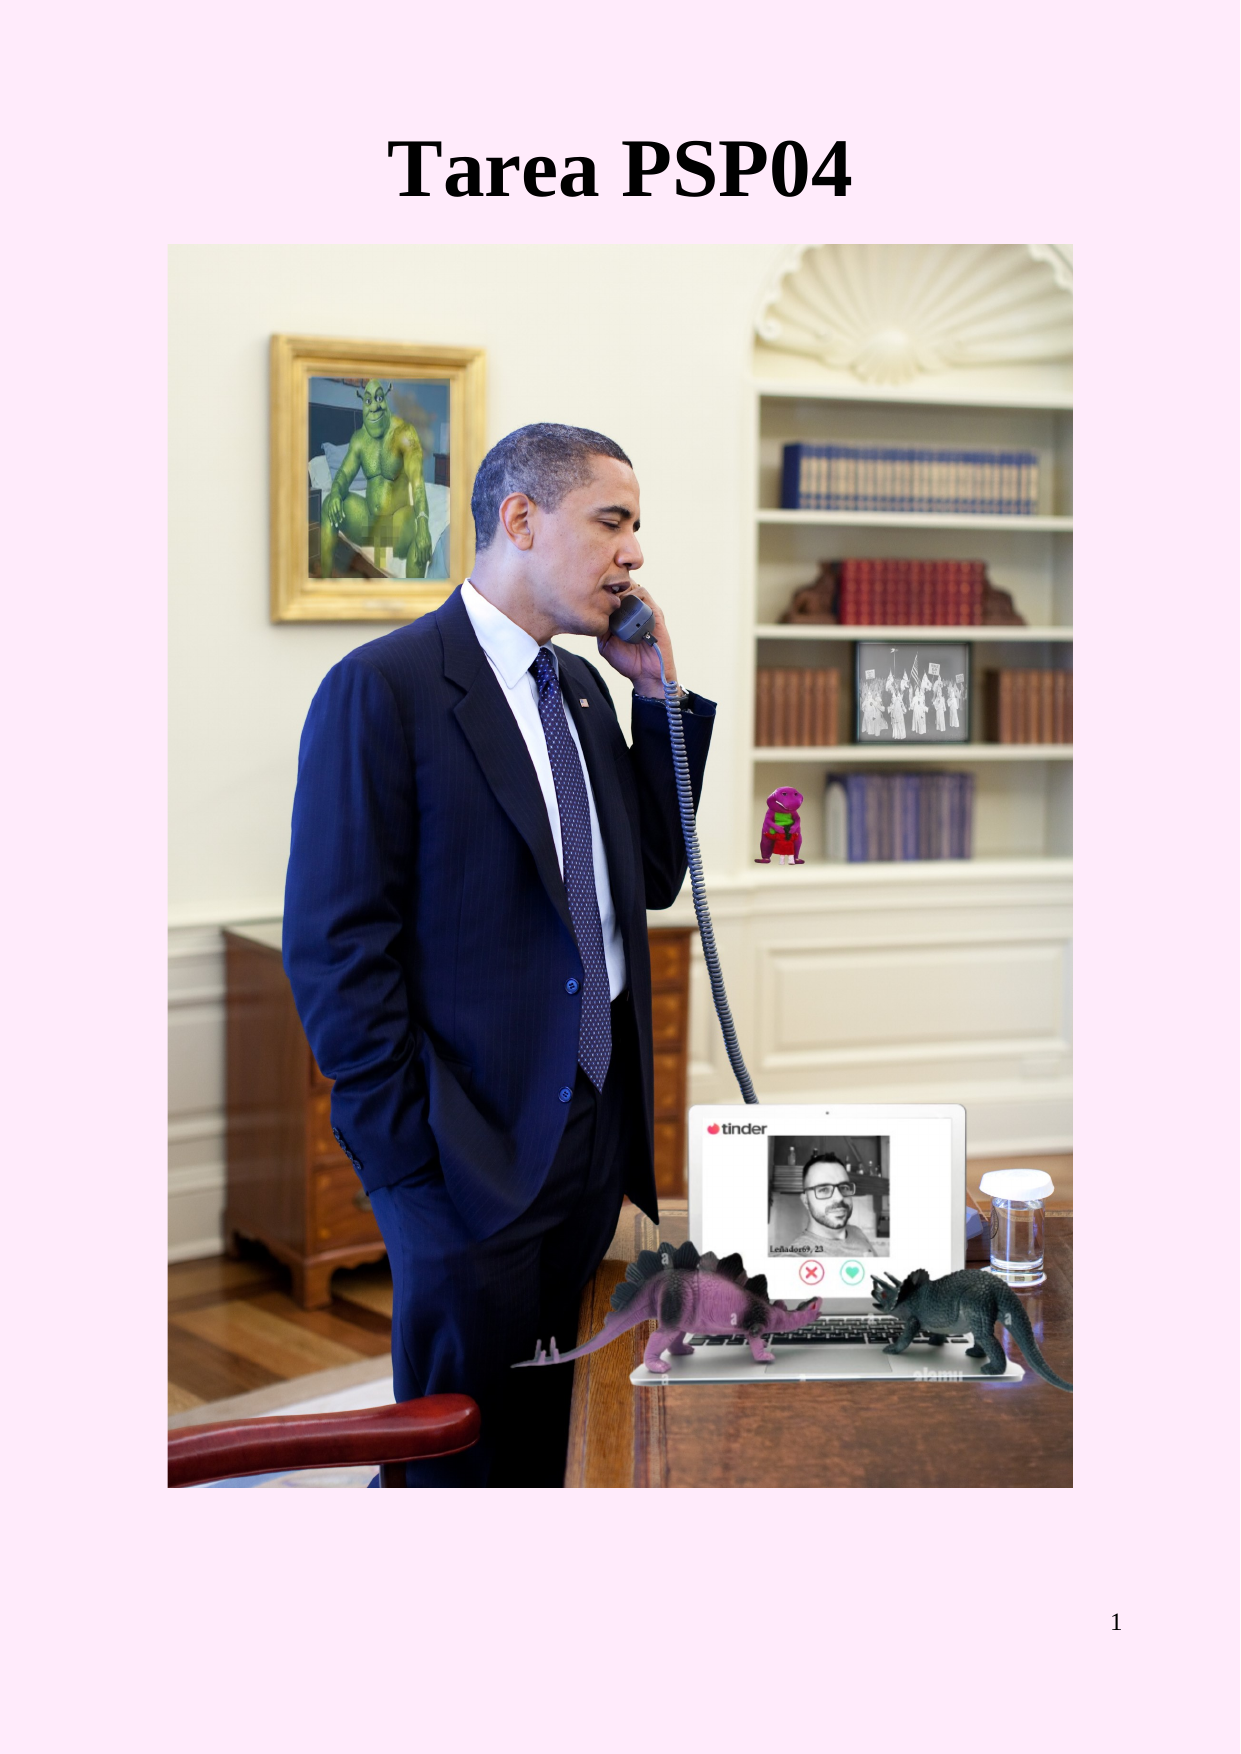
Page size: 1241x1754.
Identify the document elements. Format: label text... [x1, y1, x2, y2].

text Tarea PSP04 [118, 118, 1122, 214]
picture [167, 244, 1073, 1488]
